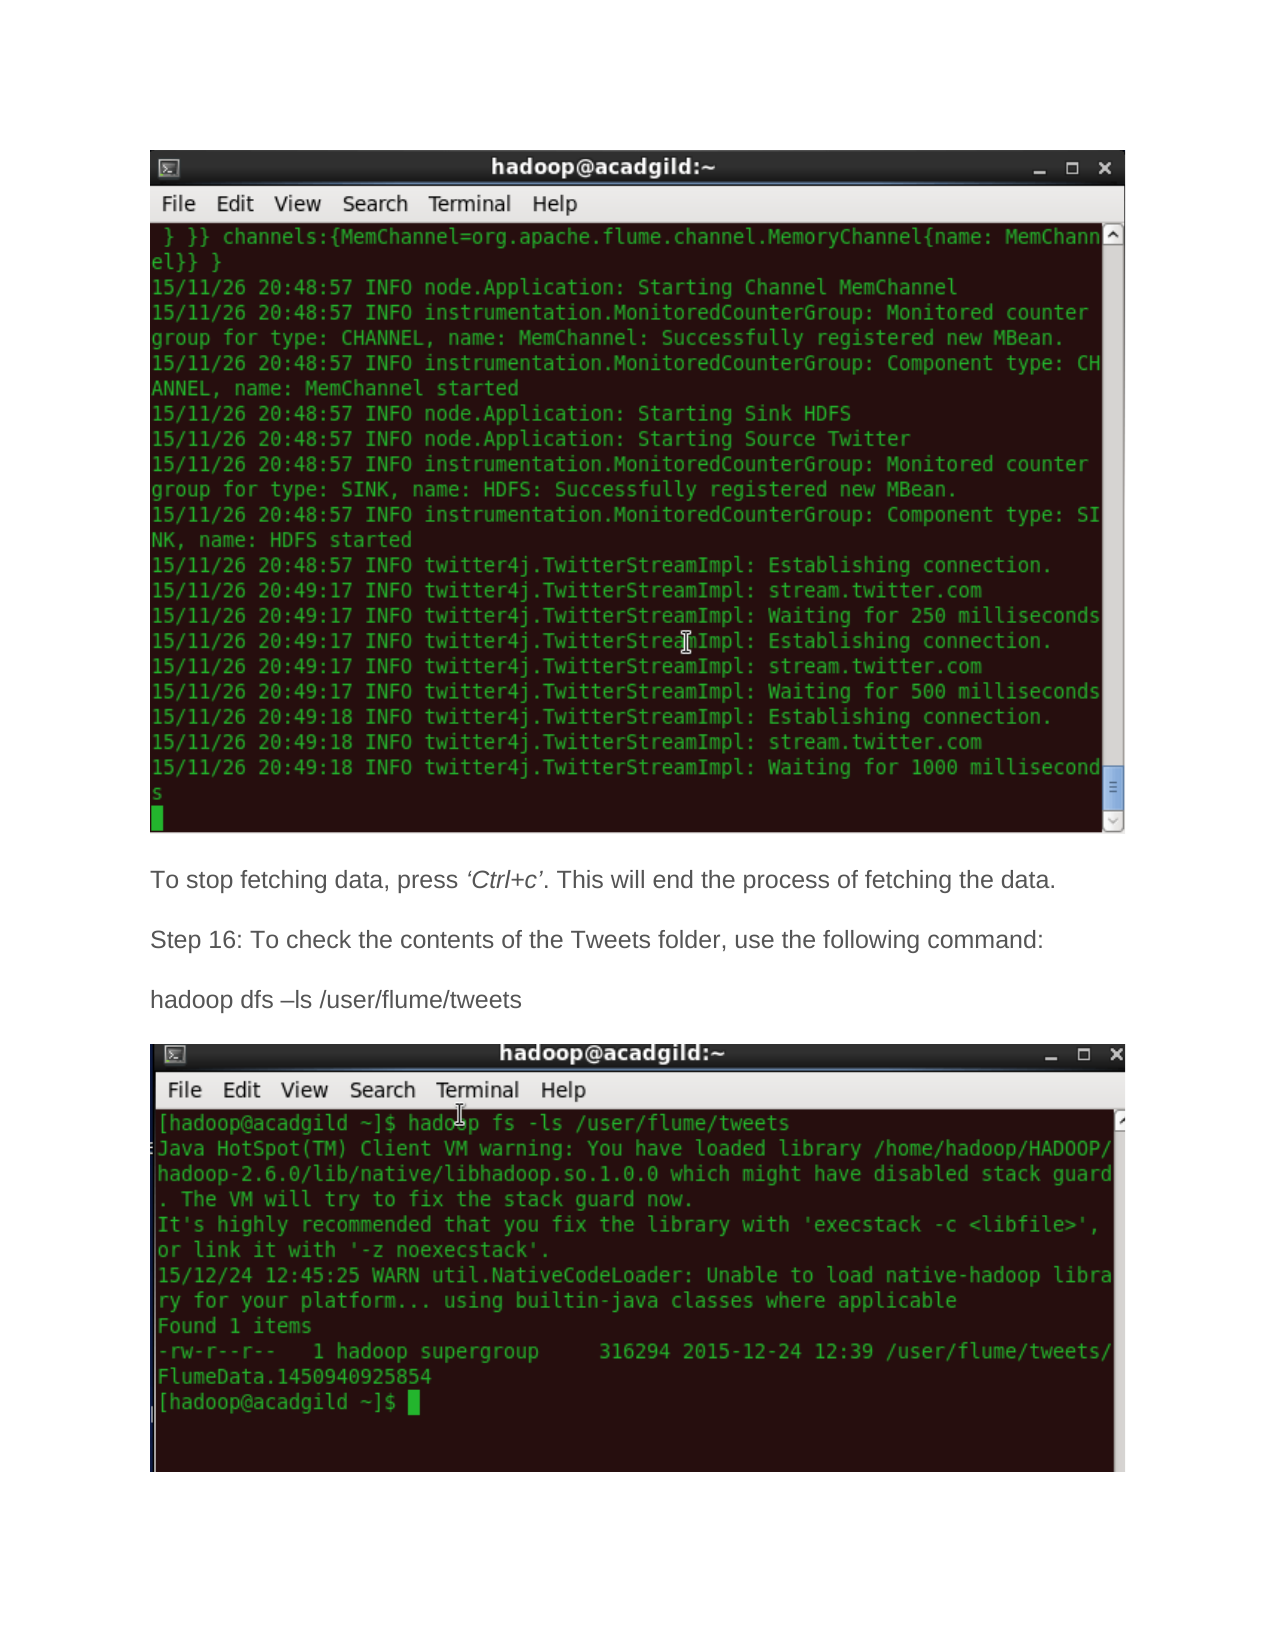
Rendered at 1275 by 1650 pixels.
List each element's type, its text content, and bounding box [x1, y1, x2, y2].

text Step 16: To check the contents of the Tweets folder, use the following command: [150, 924, 1125, 953]
text To stop fetching data, press ‘Ctrl+c’. This will end the process of fetching the data. [150, 864, 1125, 893]
text hadoop dfs –ls /user/flume/tweets [150, 984, 1125, 1013]
picture [150, 150, 1125, 834]
picture [150, 1044, 1125, 1472]
